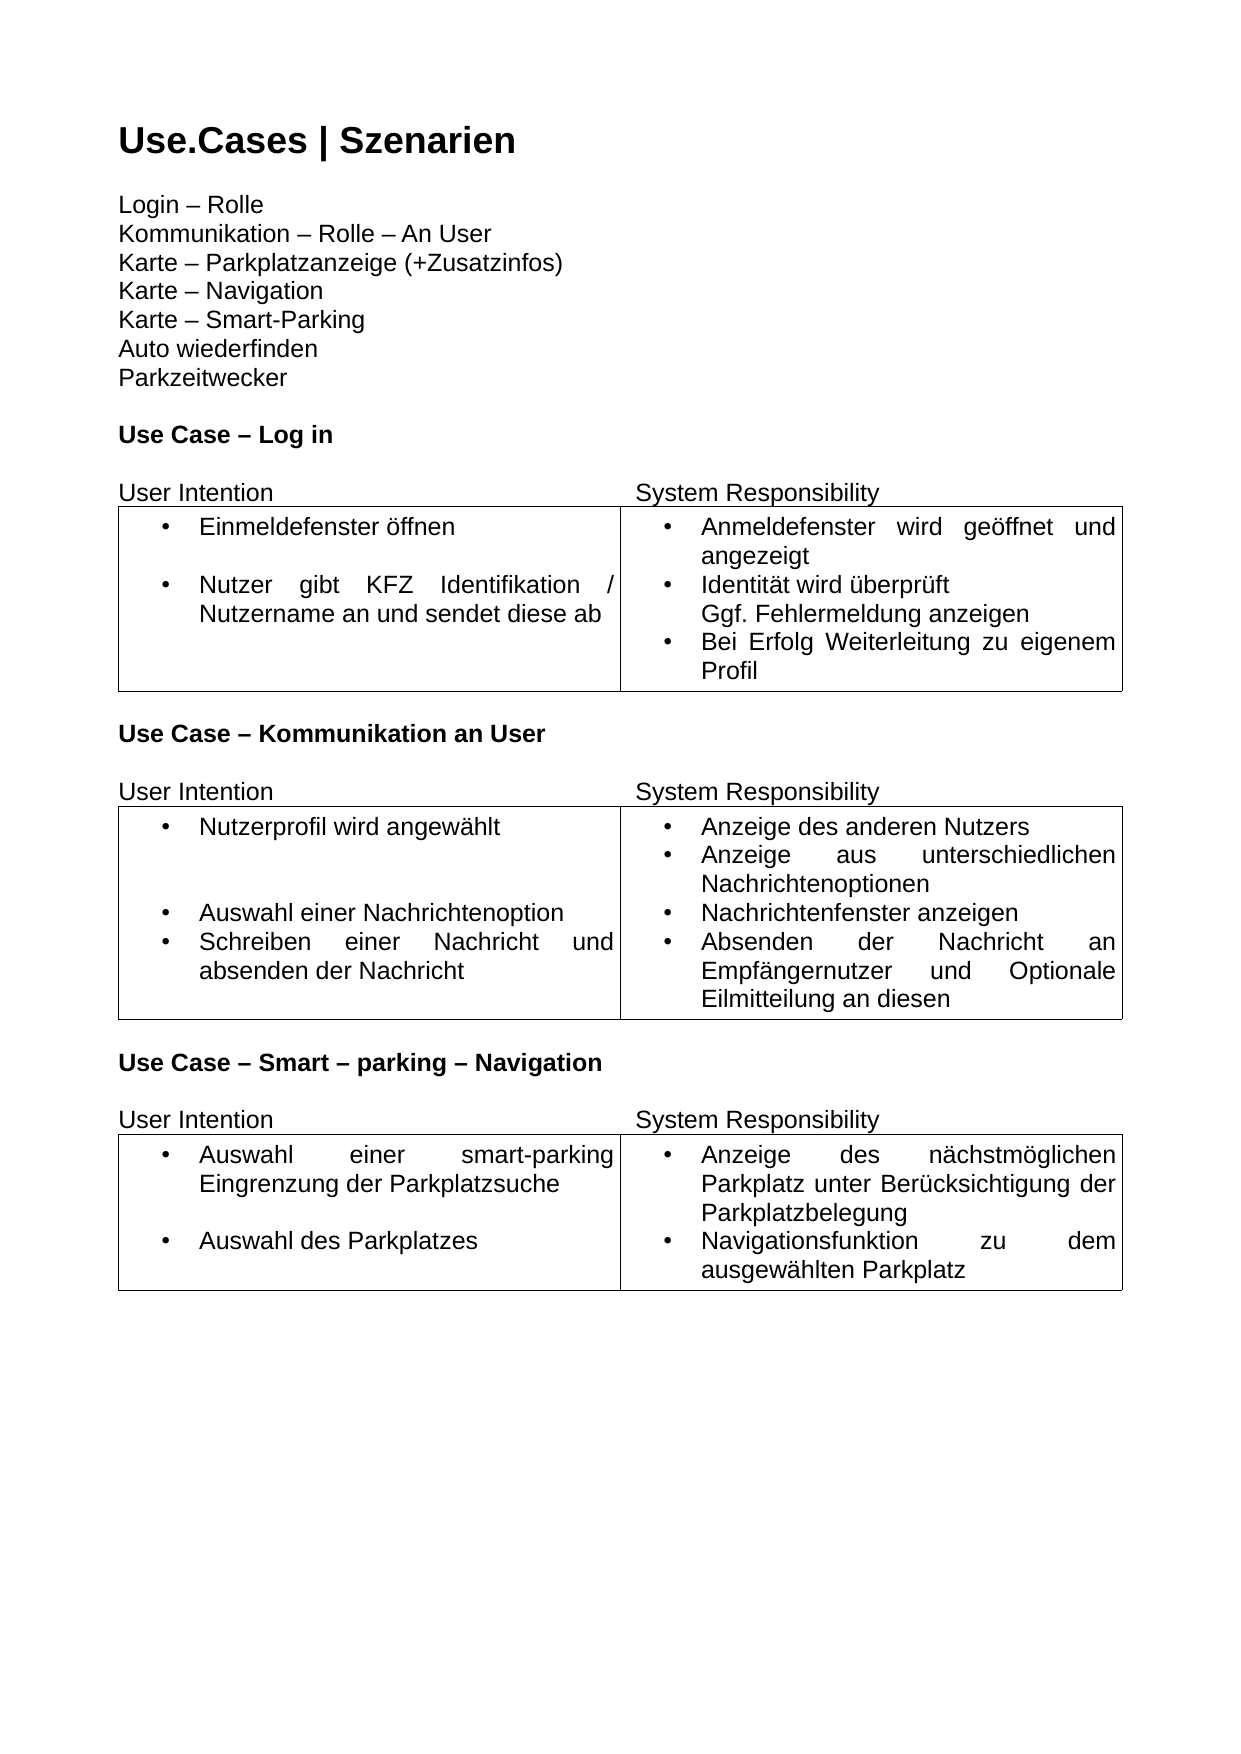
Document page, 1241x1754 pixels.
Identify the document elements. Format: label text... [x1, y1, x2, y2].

text User Intention System Responsibility [118, 777, 1122, 806]
table_header Nutzerprofil wird angewählt Auswahl einer Nachrichtenoption Schreiben einer Nachricht und absenden der Nachricht [119, 807, 620, 1019]
text Login – Rolle [118, 190, 1122, 219]
table_header Anzeige des nächstmöglichen Parkplatz unter Berücksichtigung der Parkplatzbelegung Navigationsfunktion zu dem ausgewählten Parkplatz [621, 1135, 1122, 1289]
text User Intention System Responsibility [118, 1105, 1122, 1134]
text Kommunikation – Rolle – An User [118, 219, 1122, 247]
text Use Case – Kommunikation an User [118, 719, 1122, 748]
table_header Anzeige des anderen Nutzers Anzeige aus unterschiedlichen Nachrichtenoptionen Nachrichtenfenster anzeigen Absenden der Nachricht an Empfängernutzer und Optionale Eilmitteilung an diesen [621, 807, 1122, 1019]
text Auto wiederfinden [118, 334, 1122, 362]
text Use.Cases | Szenarien [118, 118, 1122, 161]
text Use Case – Log in [118, 420, 1122, 449]
text Karte – Navigation [118, 276, 1122, 305]
table_header Einmeldefenster öffnen Nutzer gibt KFZ Identifikation / Nutzername an und sendet diese ab [119, 507, 620, 691]
text Parkzeitwecker [118, 362, 1122, 391]
table_header Anmeldefenster wird geöffnet und angezeigt Identität wird überprüft Ggf. Fehlermeldung anzeigen Bei Erfolg Weiterleitung zu eigenem Profil [621, 507, 1122, 691]
text Use Case – Smart – parking – Navigation [118, 1048, 1122, 1077]
text User Intention System Responsibility [118, 477, 1122, 506]
text Karte – Parkplatzanzeige (+Zusatzinfos) [118, 247, 1122, 276]
table_header Auswahl einer smart-parking Eingrenzung der Parkplatzsuche Auswahl des Parkplatzes [119, 1135, 620, 1289]
text Karte – Smart-Parking [118, 305, 1122, 334]
